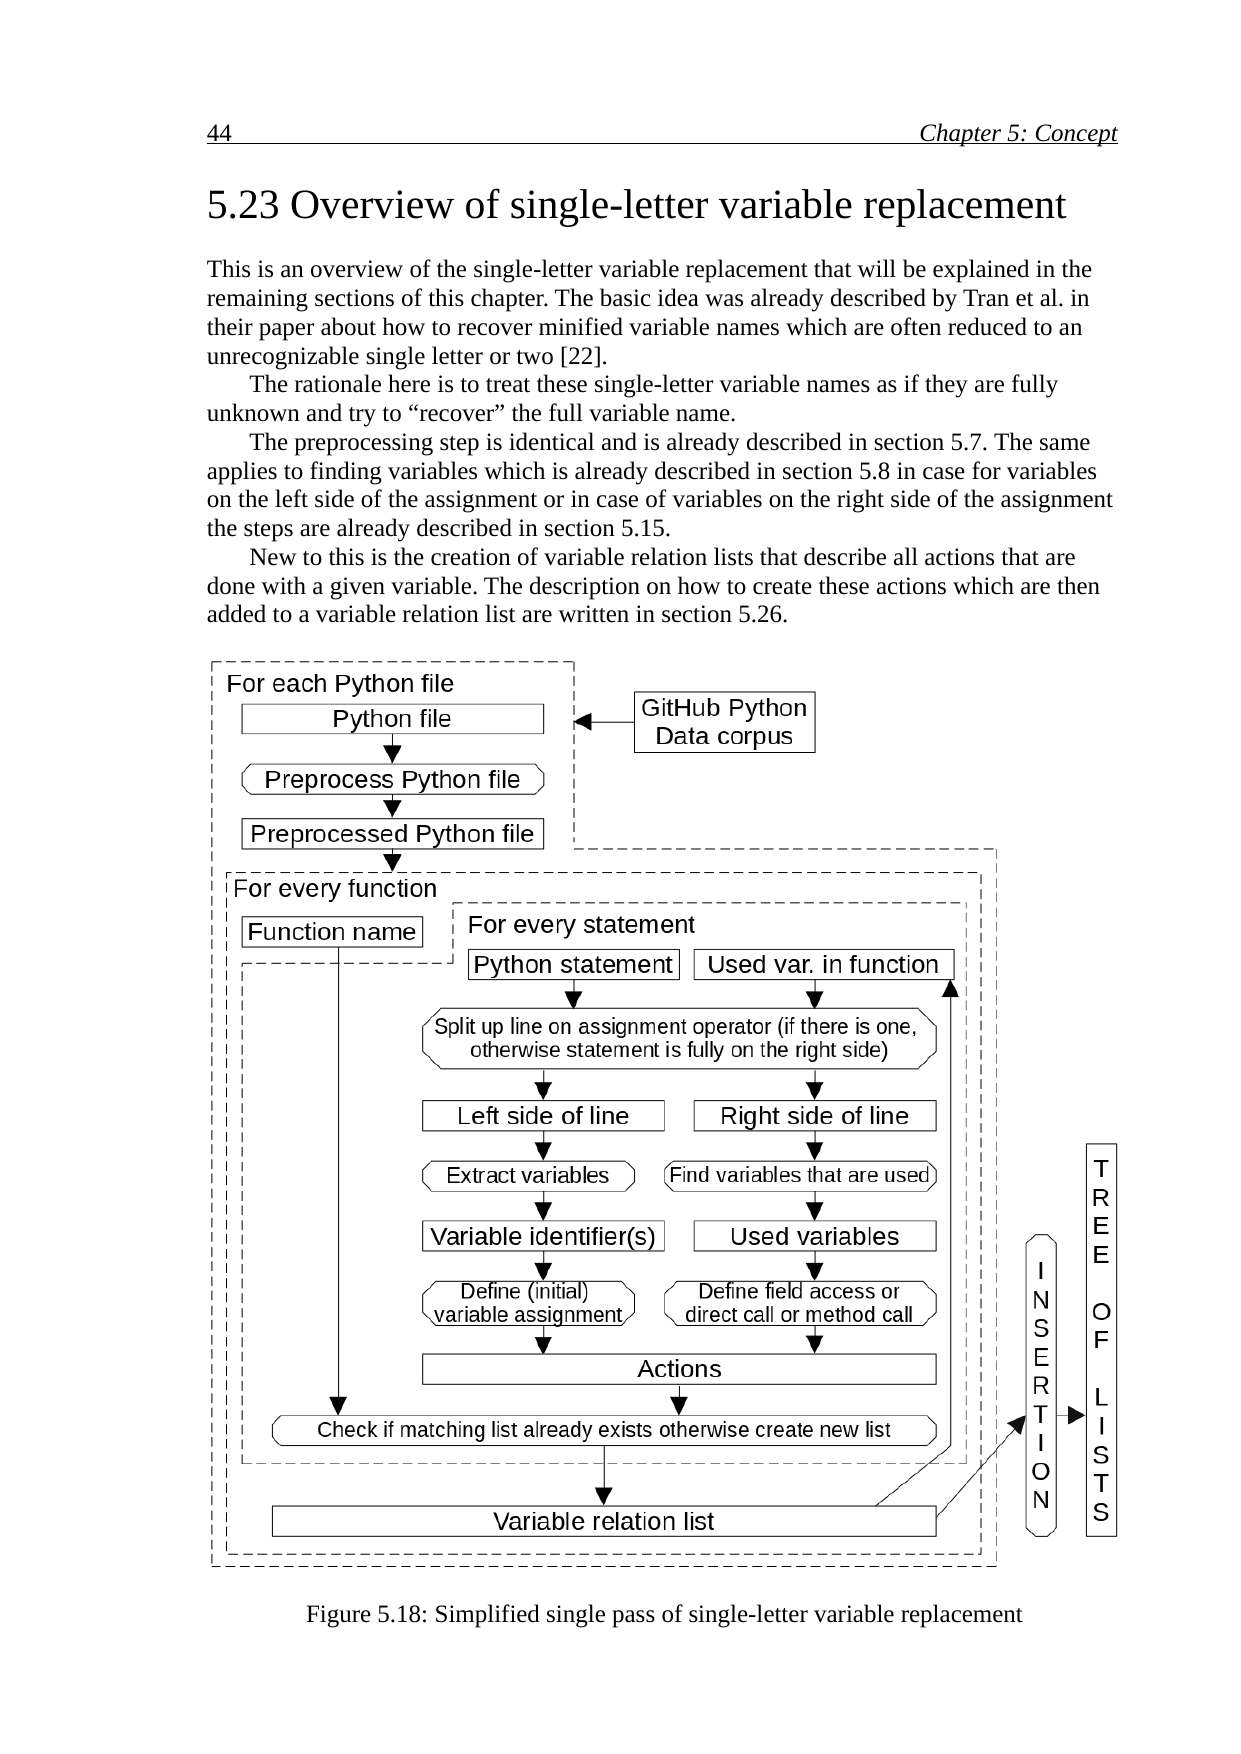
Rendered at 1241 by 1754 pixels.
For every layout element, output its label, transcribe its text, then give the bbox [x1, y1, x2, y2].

subtitle 5.23 Overview of single-letter variable replacement [207, 180, 1122, 228]
text Figure 5.18: Simplified single pass of single-letter variable replacement [207, 1599, 1122, 1628]
picture [206, 656, 1123, 1571]
text 44 Chapter 5: Concept [207, 118, 1122, 147]
text The preprocessing step is identical and is already described in section 5.7. The same applies to finding variables which is already described in section 5.8 in case for variables on the left side of the assignment or in case of variables on the right side of the assignment the steps are already described in section 5.15. [207, 427, 1122, 542]
text This is an overview of the single-letter variable replacement that will be explained in the remaining sections of this chapter. The basic idea was already described by Tran et al. in their paper about how to recover minified variable names which are often reduced to an unrecognizable single letter or two [22]. [207, 254, 1122, 369]
text The rationale here is to treat these single-letter variable names as if they are fully unknown and try to “recover” the full variable name. [207, 369, 1122, 427]
text New to this is the creation of variable relation lists that describe all actions that are done with a given variable. The description on how to create these actions which are then added to a variable relation list are written in section 5.26. [207, 542, 1122, 628]
